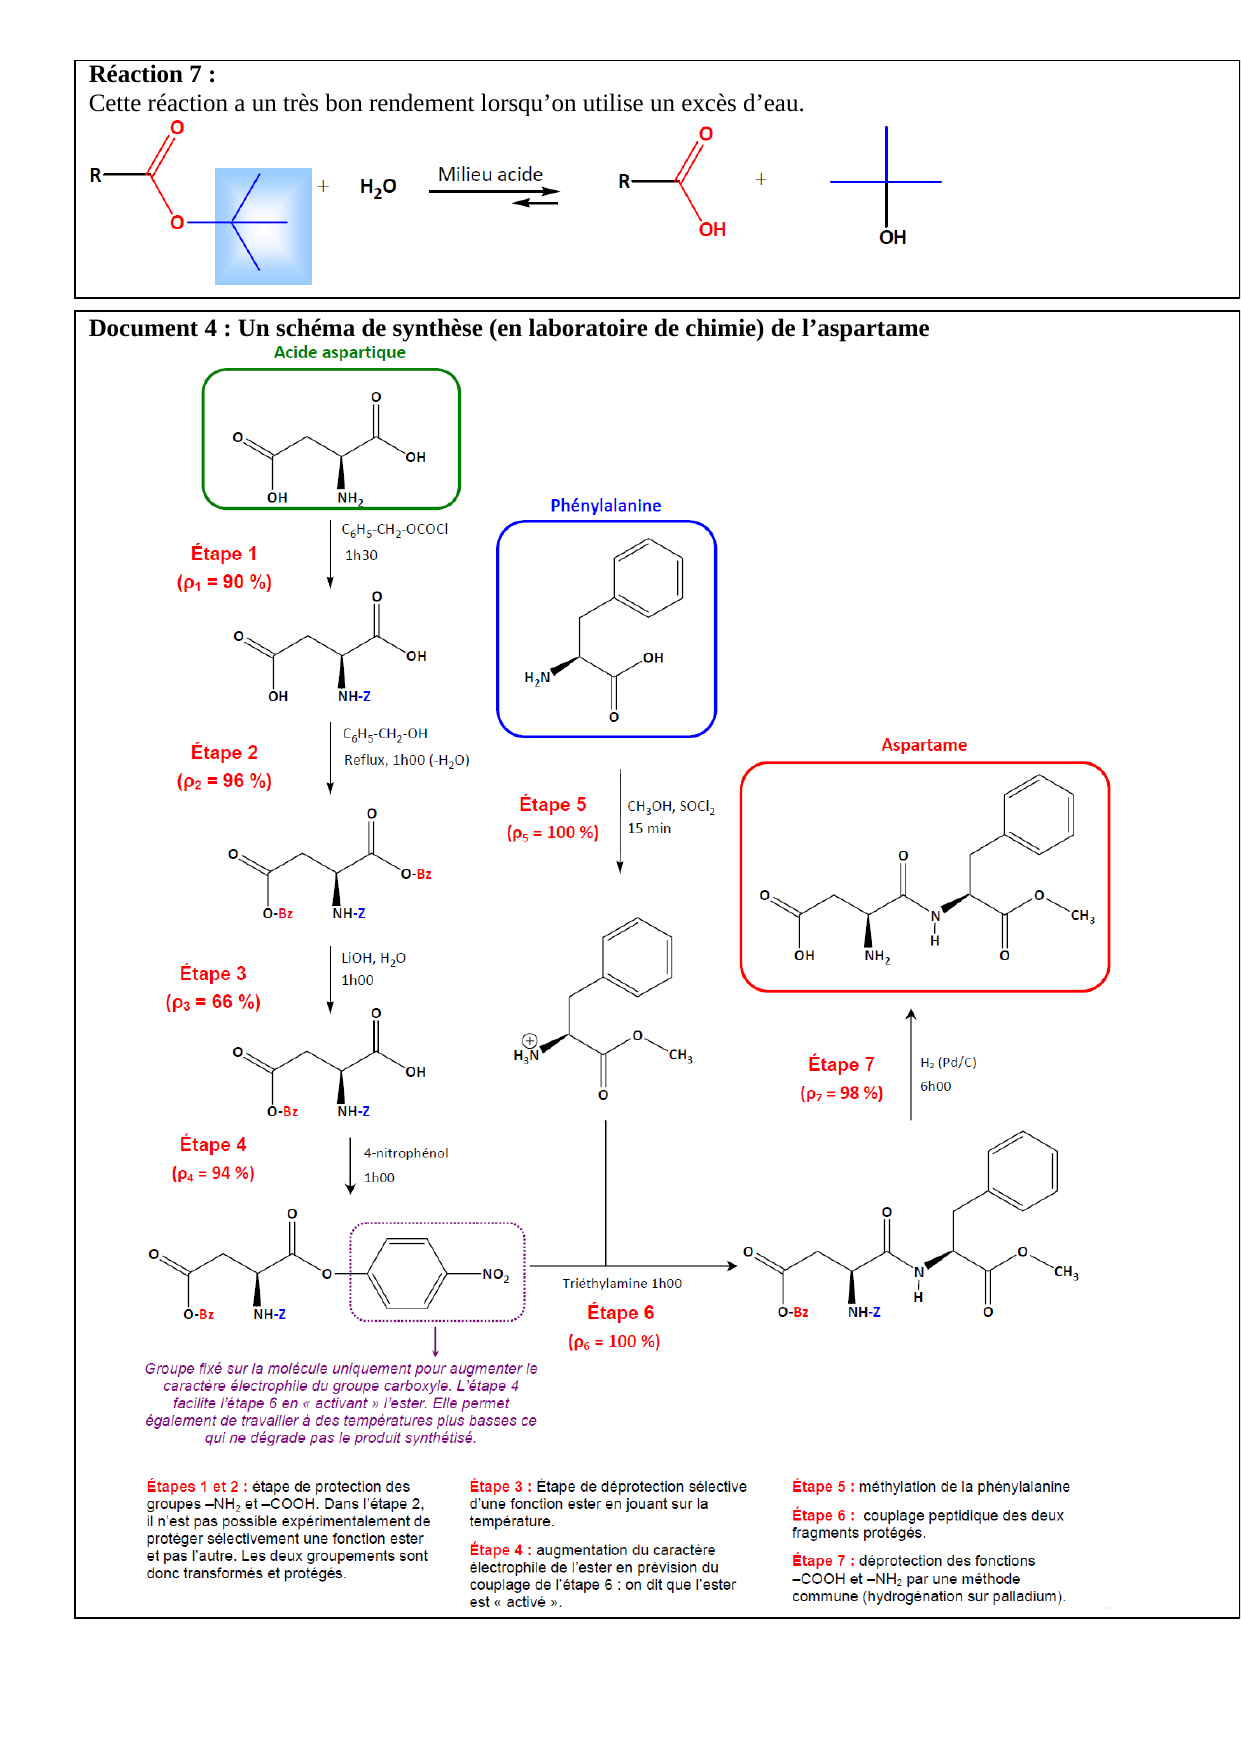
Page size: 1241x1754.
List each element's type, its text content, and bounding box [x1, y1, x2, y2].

picture [144, 342, 1111, 1610]
picture [88, 116, 946, 285]
text Cette réaction a un très bon rendement lorsqu’on utilise un excès d’eau. [88, 88, 1181, 117]
text Réaction 7 : [88, 61, 1181, 88]
text Document 4 : Un schéma de synthèse (en laboratoire de chimie) de l’aspartame [88, 313, 1166, 342]
